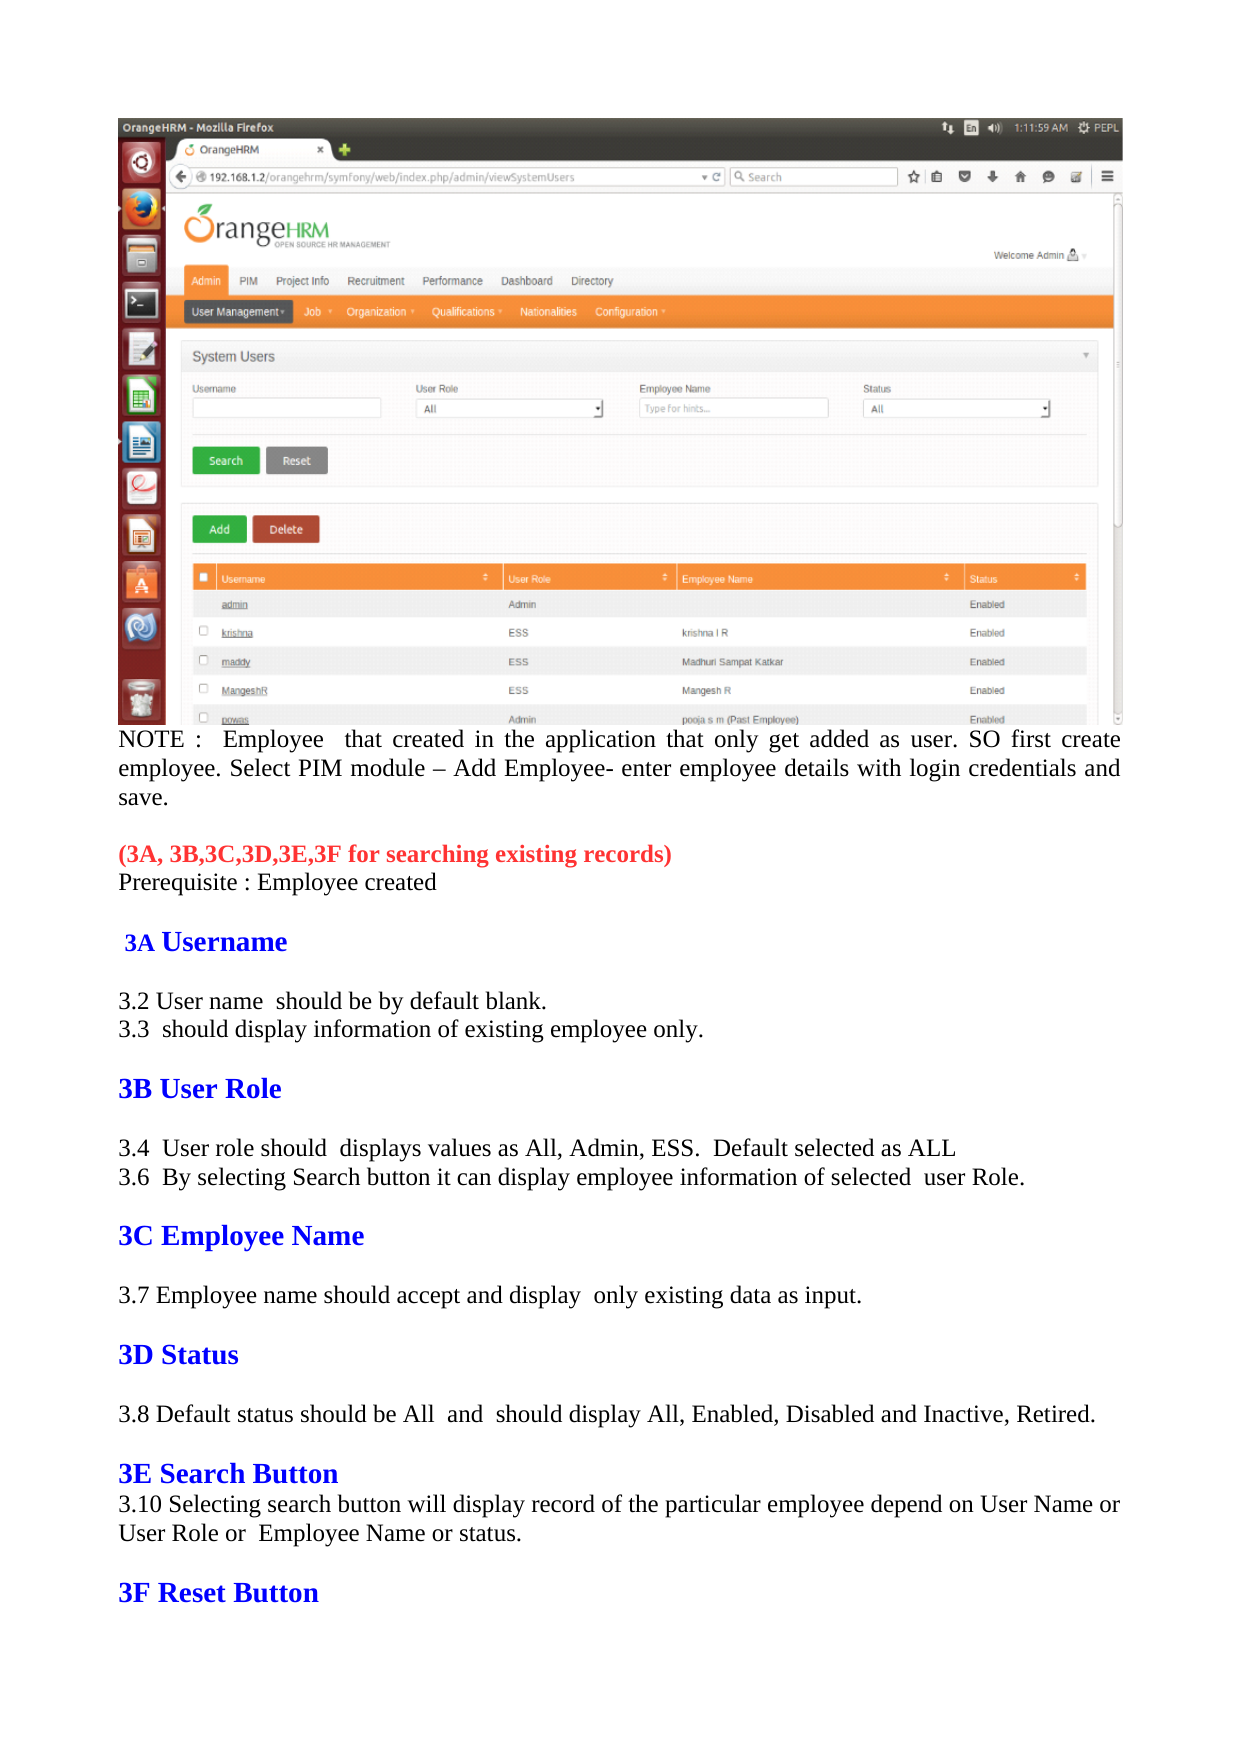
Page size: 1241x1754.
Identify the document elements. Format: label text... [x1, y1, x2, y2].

text 3C Employee Name [118, 1218, 1122, 1252]
text 3.3 should display information of existing employee only. [118, 1014, 1122, 1043]
text 3.8 Default status should be All and should display All, Enabled, Disabled and Inactive, Retired. [118, 1399, 1122, 1428]
text 3.4 User role should displays values as All, Admin, ESS. Default selected as ALL [118, 1133, 1122, 1162]
text (3A, 3B,3C,3D,3E,3F for searching existing records) [118, 839, 1122, 867]
text 3.6 By selecting Search button it can display employee information of selected user Role. [118, 1162, 1122, 1190]
text 3.10 Selecting search button will display record of the particular employee depend on User Name or User Role or Employee Name or status. [118, 1489, 1122, 1547]
text 3B User Role [118, 1071, 1122, 1105]
text 3E Search Button [118, 1456, 1122, 1489]
text 3.2 User name should be by default blank. [118, 986, 1122, 1014]
text Prerequisite : Employee created [118, 867, 1122, 896]
text 3A Username [118, 924, 1122, 958]
text NOTE : Employee that created in the application that only get added as user. SO first create employee. Select PIM module – Add Employee- enter employee details with login credentials and save. [118, 725, 1122, 811]
text 3.7 Employee name should accept and display only existing data as input. [118, 1281, 1122, 1309]
text 3D Status [118, 1337, 1122, 1371]
text 3F Reset Button [118, 1575, 1122, 1608]
